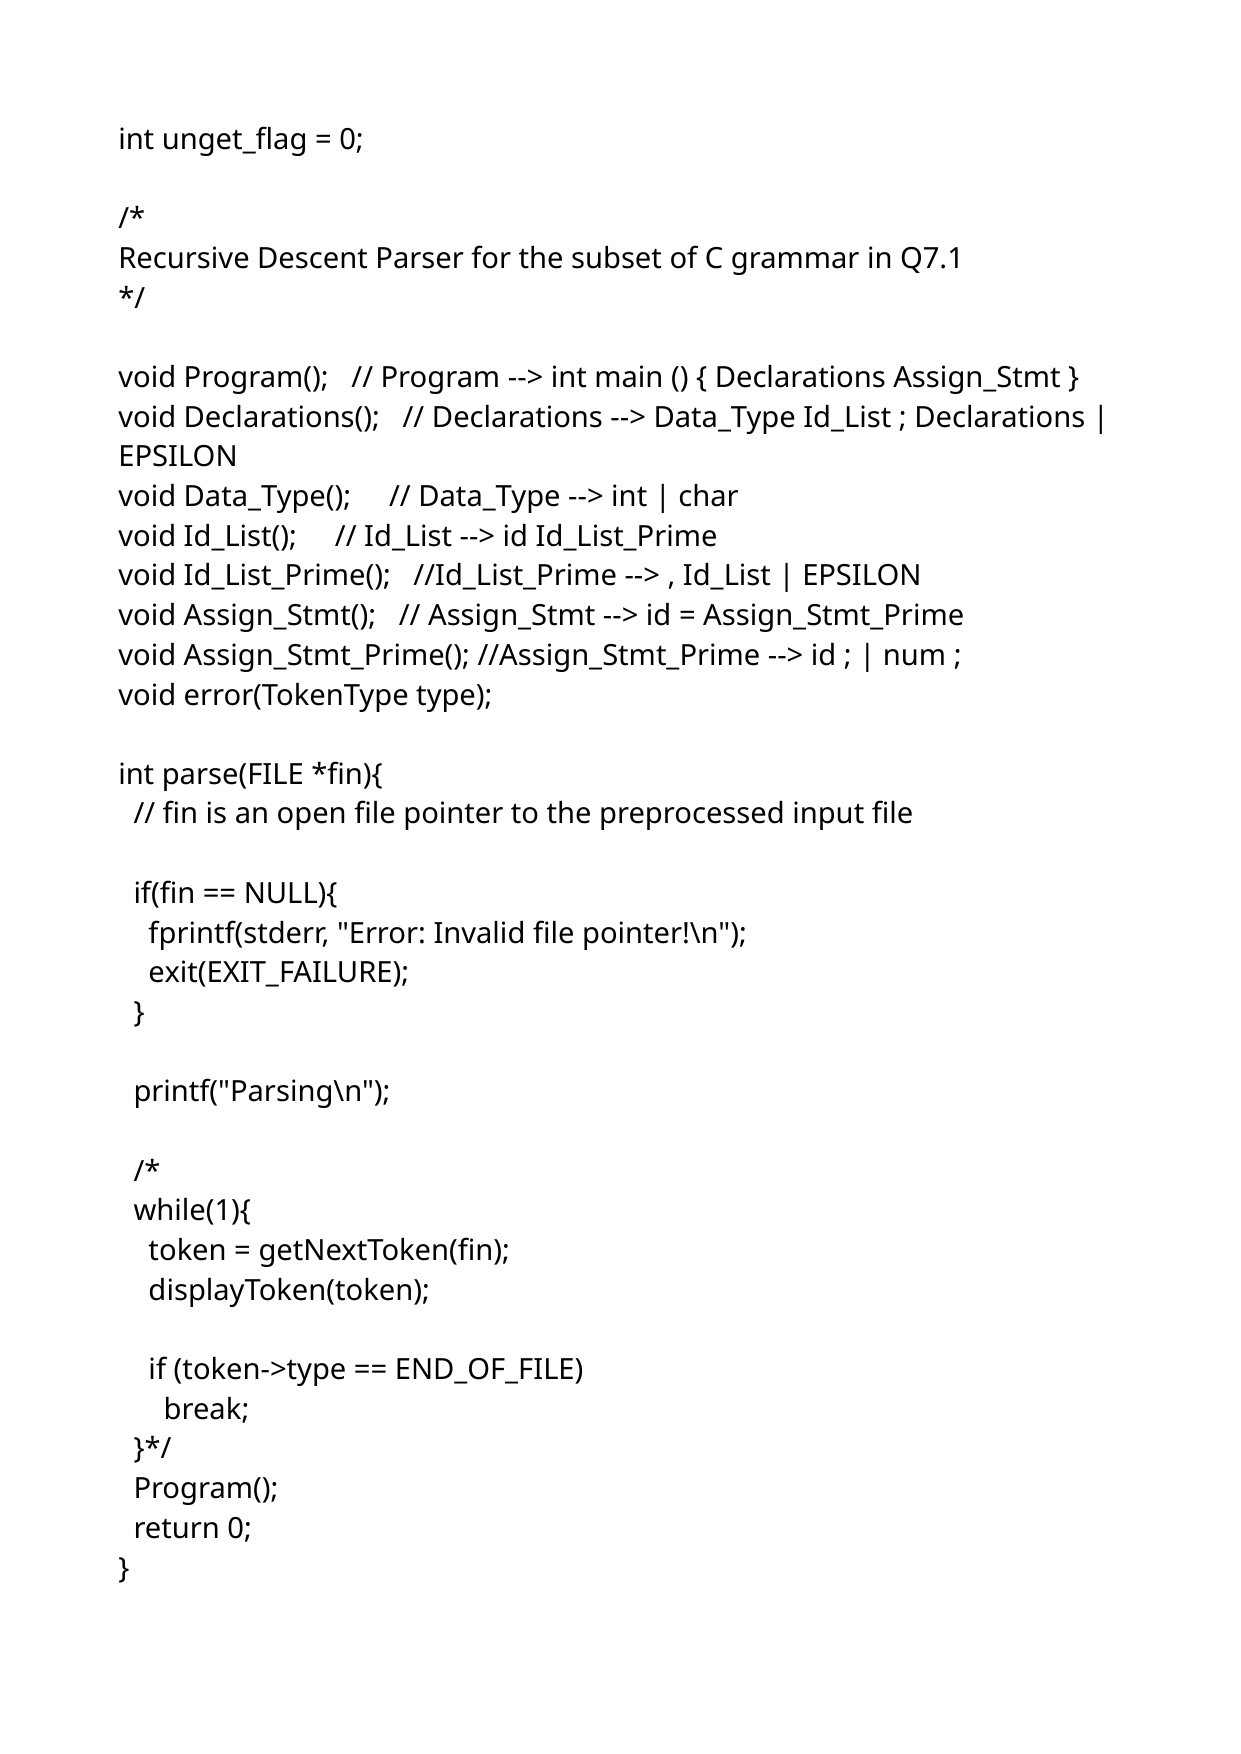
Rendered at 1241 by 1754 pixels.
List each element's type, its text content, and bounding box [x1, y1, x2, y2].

text Program(); [118, 1467, 1122, 1507]
text } [118, 1547, 1122, 1587]
text break; [118, 1388, 1122, 1428]
text */ [118, 277, 1122, 317]
text /* [118, 197, 1122, 237]
text displayToken(token); [118, 1269, 1122, 1309]
text }*/ [118, 1428, 1122, 1467]
text void Declarations(); // Declarations --> Data_Type Id_List ; Declarations | EPSILON [118, 396, 1122, 475]
text void Program(); // Program --> int main () { Declarations Assign_Stmt } [118, 356, 1122, 396]
text Recursive Descent Parser for the subset of C grammar in Q7.1 [118, 237, 1122, 277]
text } [118, 991, 1122, 1031]
text if(fin == NULL){ [118, 872, 1122, 912]
text void error(TokenType type); [118, 674, 1122, 713]
text void Assign_Stmt(); // Assign_Stmt --> id = Assign_Stmt_Prime [118, 594, 1122, 634]
text token = getNextToken(fin); [118, 1229, 1122, 1269]
text void Assign_Stmt_Prime(); //Assign_Stmt_Prime --> id ; | num ; [118, 634, 1122, 674]
text int parse(FILE *fin){ [118, 753, 1122, 793]
text /* [118, 1150, 1122, 1190]
text int unget_flag = 0; [118, 118, 1122, 158]
text // fin is an open file pointer to the preprocessed input file [118, 793, 1122, 832]
text printf("Parsing\n"); [118, 1071, 1122, 1110]
text void Id_List_Prime(); //Id_List_Prime --> , Id_List | EPSILON [118, 555, 1122, 594]
text exit(EXIT_FAILURE); [118, 952, 1122, 991]
text fprintf(stderr, "Error: Invalid file pointer!\n"); [118, 912, 1122, 952]
text return 0; [118, 1507, 1122, 1547]
text while(1){ [118, 1190, 1122, 1229]
text void Data_Type(); // Data_Type --> int | char [118, 475, 1122, 515]
text void Id_List(); // Id_List --> id Id_List_Prime [118, 515, 1122, 555]
text if (token->type == END_OF_FILE) [118, 1348, 1122, 1388]
